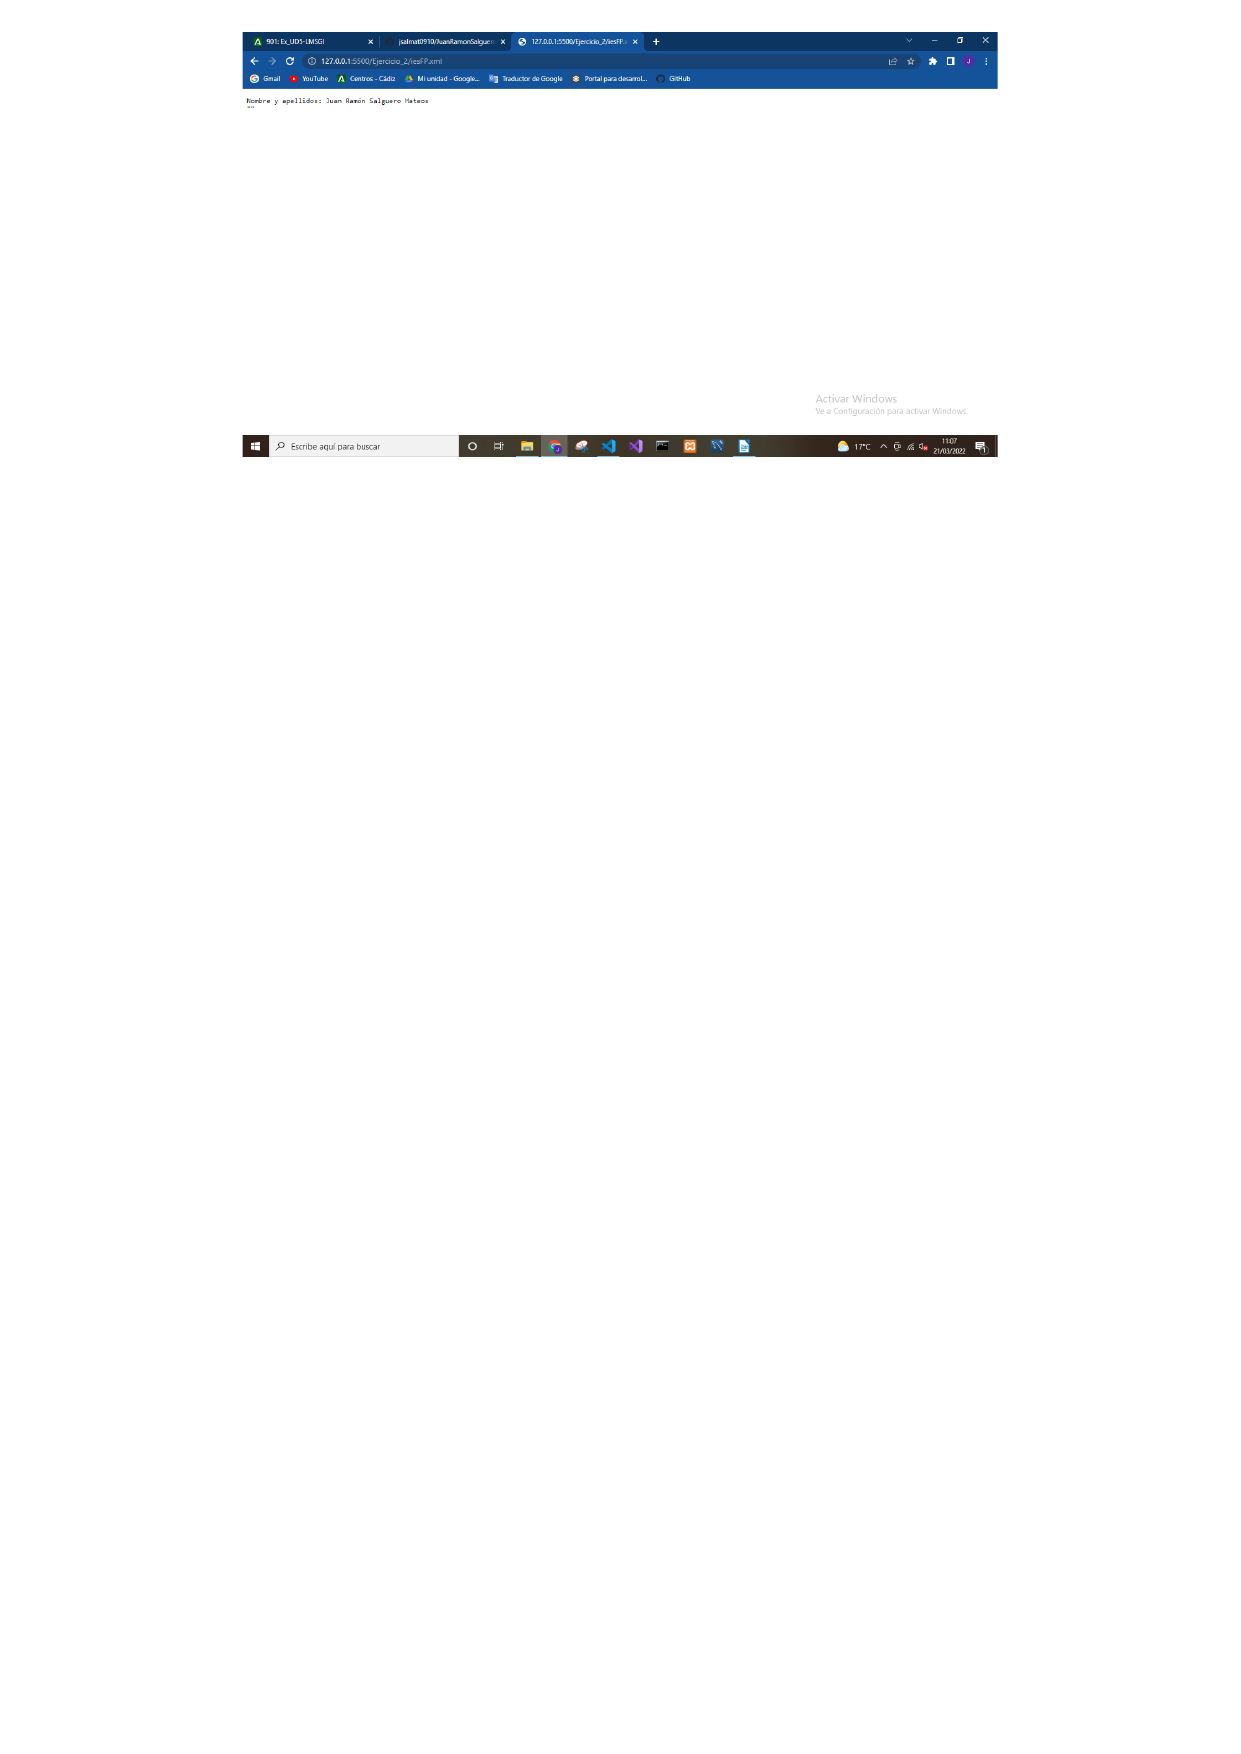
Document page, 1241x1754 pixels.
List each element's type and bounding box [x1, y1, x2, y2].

picture [242, 32, 998, 457]
